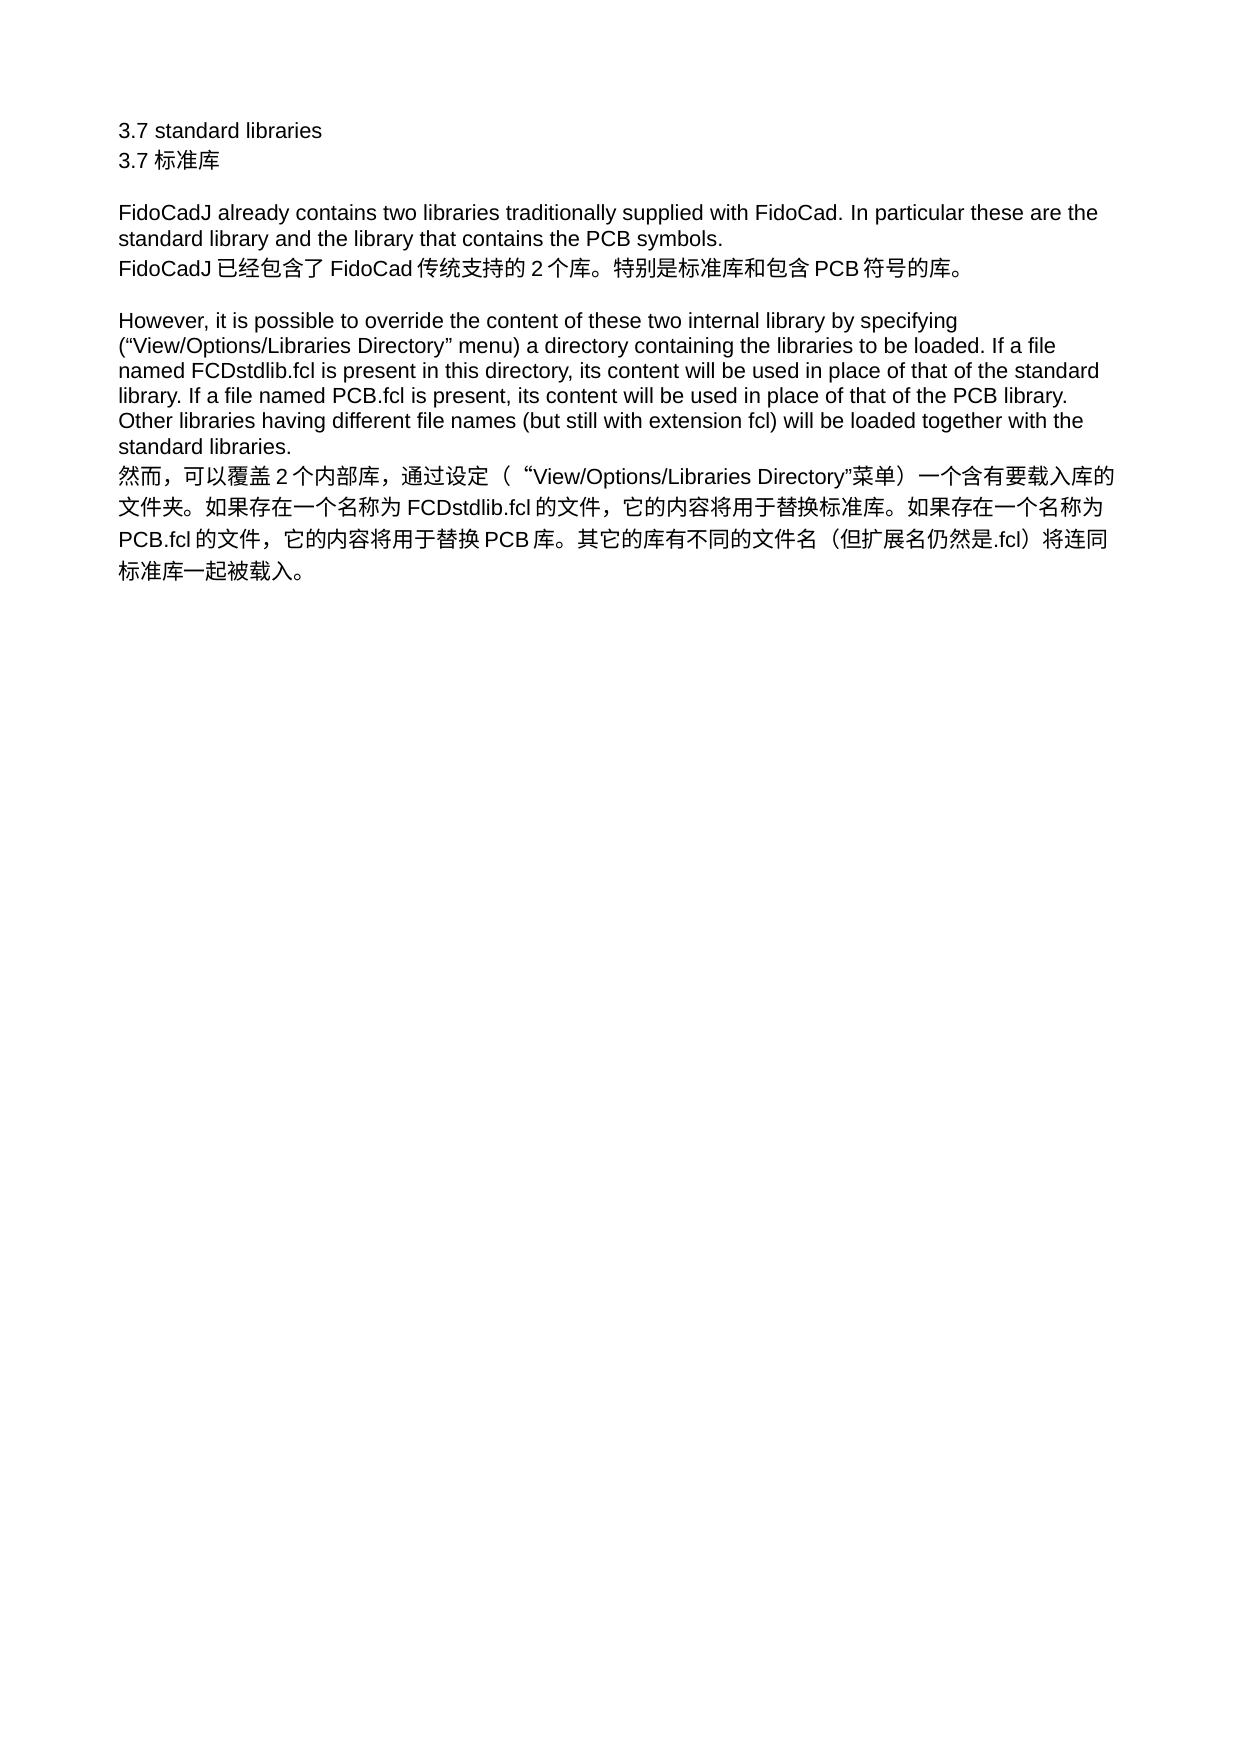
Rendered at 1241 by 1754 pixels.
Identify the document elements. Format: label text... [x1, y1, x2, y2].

text 然而，可以覆盖2个内部库，通过设定（“View/Options/Libraries Directory”菜单）一个含有要载入库的文件夹。如果存在一个名称为FCDstdlib.fcl的文件，它的内容将用于替换标准库。如果存在一个名称为PCB.fcl的文件，它的内容将用于替换PCB库。其它的库有不同的文件名（但扩展名仍然是.fcl）将连同标准库一起被载入。 [118, 459, 1122, 585]
text FidoCadJ already contains two libraries traditionally supplied with FidoCad. In particular these are the standard library and the library that contains the PCB symbols. [118, 200, 1122, 251]
text 3.7 标准库 [118, 143, 1122, 175]
text 3.7 standard libraries [118, 118, 1122, 143]
text However, it is possible to override the content of these two internal library by specifying (“View/Options/Libraries Directory” menu) a directory containing the libraries to be loaded. If a file named FCDstdlib.fcl is present in this directory, its content will be used in place of that of the standard library. If a file named PCB.fcl is present, its content will be used in place of that of the PCB library. Other libraries having different file names (but still with extension fcl) will be loaded together with the standard libraries. [118, 307, 1122, 459]
text FidoCadJ已经包含了FidoCad传统支持的2个库。特别是标准库和包含PCB符号的库。 [118, 251, 1122, 282]
